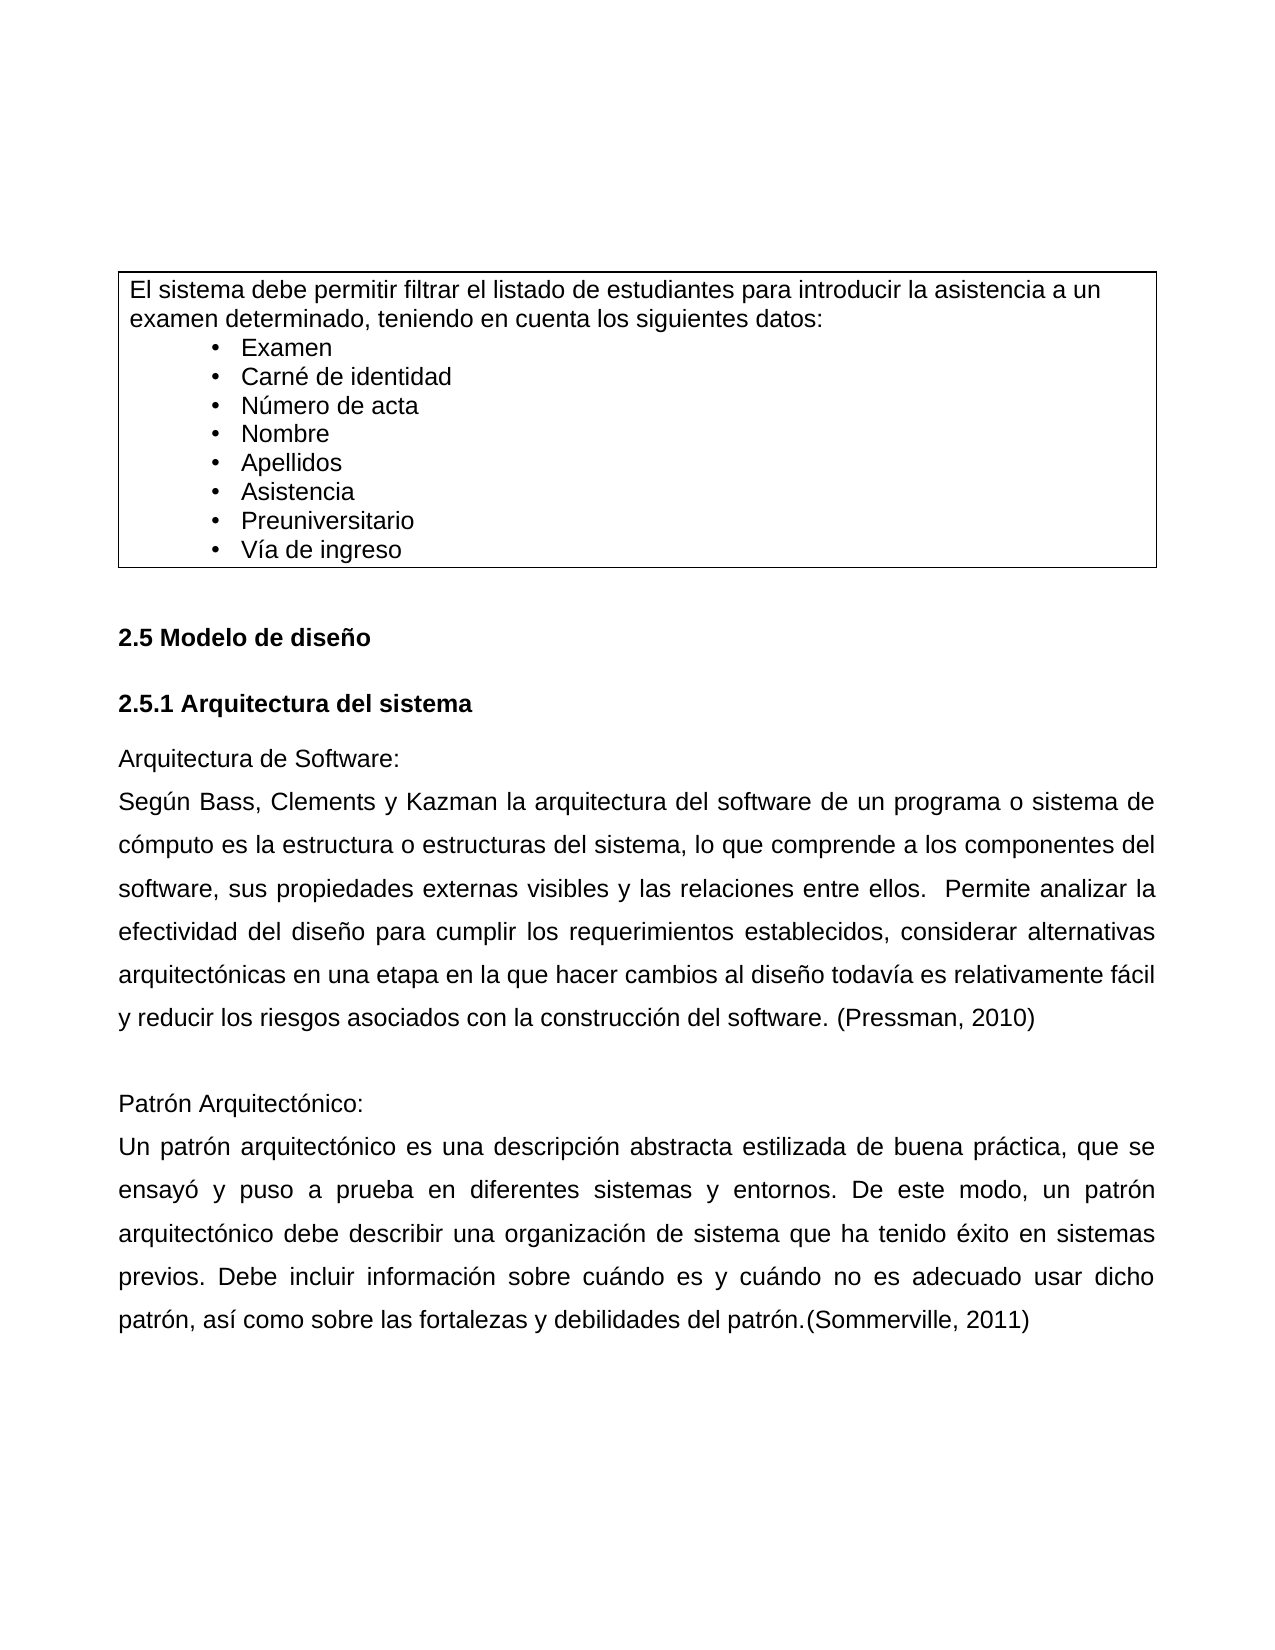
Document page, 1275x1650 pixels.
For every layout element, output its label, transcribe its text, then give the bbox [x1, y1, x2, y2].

subtitle 2.5.1 Arquitectura del sistema [118, 689, 1157, 718]
subtitle 2.5 Modelo de diseño [118, 623, 1157, 651]
list Un patrón arquitectónico es una descripción abstracta estilizada de buena práctica, que se ensayó y puso a prueba en diferentes sistemas y entornos. De este modo, un patrón arquitectónico debe describir una organización de sistema que ha tenido éxito en sistemas previos. Debe incluir información sobre cuándo es y cuándo no es adecuado usar dicho patrón, así como sobre las fortalezas y debilidades del patrón.(Sommerville, 2011) [118, 1132, 1157, 1333]
table_cell El sistema debe permitir filtrar el listado de estudiantes para introducir la asistencia a un examen determinado, teniendo en cuenta los siguientes datos: Examen Carné de identidad Número de acta Nombre Apellidos Asistencia Preuniversitario Vía de ingreso [119, 273, 1156, 567]
list Según Bass, Clements y Kazman la arquitectura del software de un programa o sistema de cómputo es la estructura o estructuras del sistema, lo que comprende a los componentes del software, sus propiedades externas visibles y las relaciones entre ellos. Permite analizar la efectividad del diseño para cumplir los requerimientos establecidos, considerar alternativas arquitectónicas en una etapa en la que hacer cambios al diseño todavía es relativamente fácil y reducir los riesgos asociados con la construcción del software. (Pressman, 2010) [118, 787, 1157, 1032]
list Arquitectura de Software: [118, 744, 1157, 773]
list Patrón Arquitectónico: [118, 1089, 1157, 1118]
